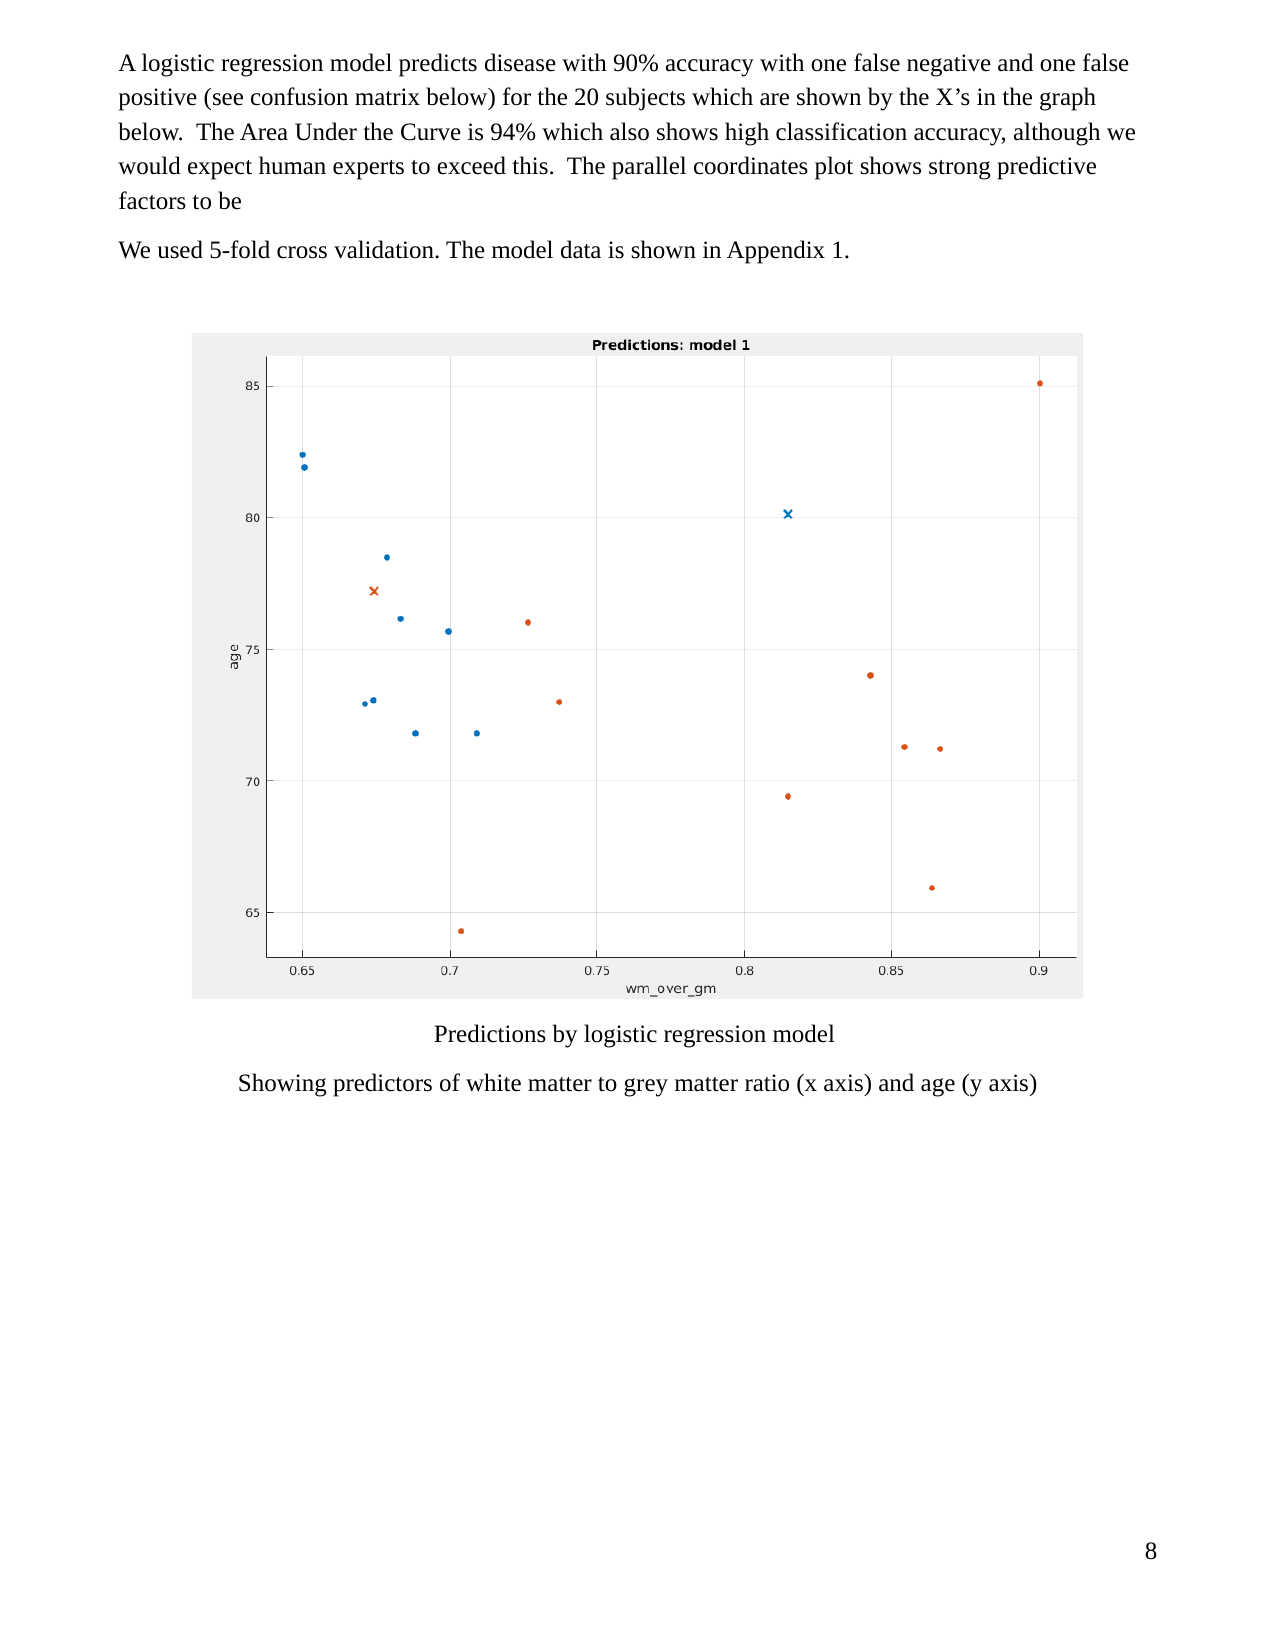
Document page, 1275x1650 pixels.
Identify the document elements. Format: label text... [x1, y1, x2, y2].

text A logistic regression model predicts disease with 90% accuracy with one false negative and one false positive (see confusion matrix below) for the 20 subjects which are shown by the X’s in the graph below. The Area Under the Curve is 94% which also shows high classification accuracy, although we would expect human experts to exceed this. The parallel coordinates plot shows strong predictive factors to be [118, 48, 1157, 214]
text We used 5-fold cross validation. The model data is shown in Appendix 1. [118, 235, 1157, 264]
picture [191, 333, 1084, 999]
text Showing predictors of white matter to grey matter ratio (x axis) and age (y axis) [118, 1068, 1157, 1097]
text Predictions by logistic regression model [118, 1019, 1157, 1048]
